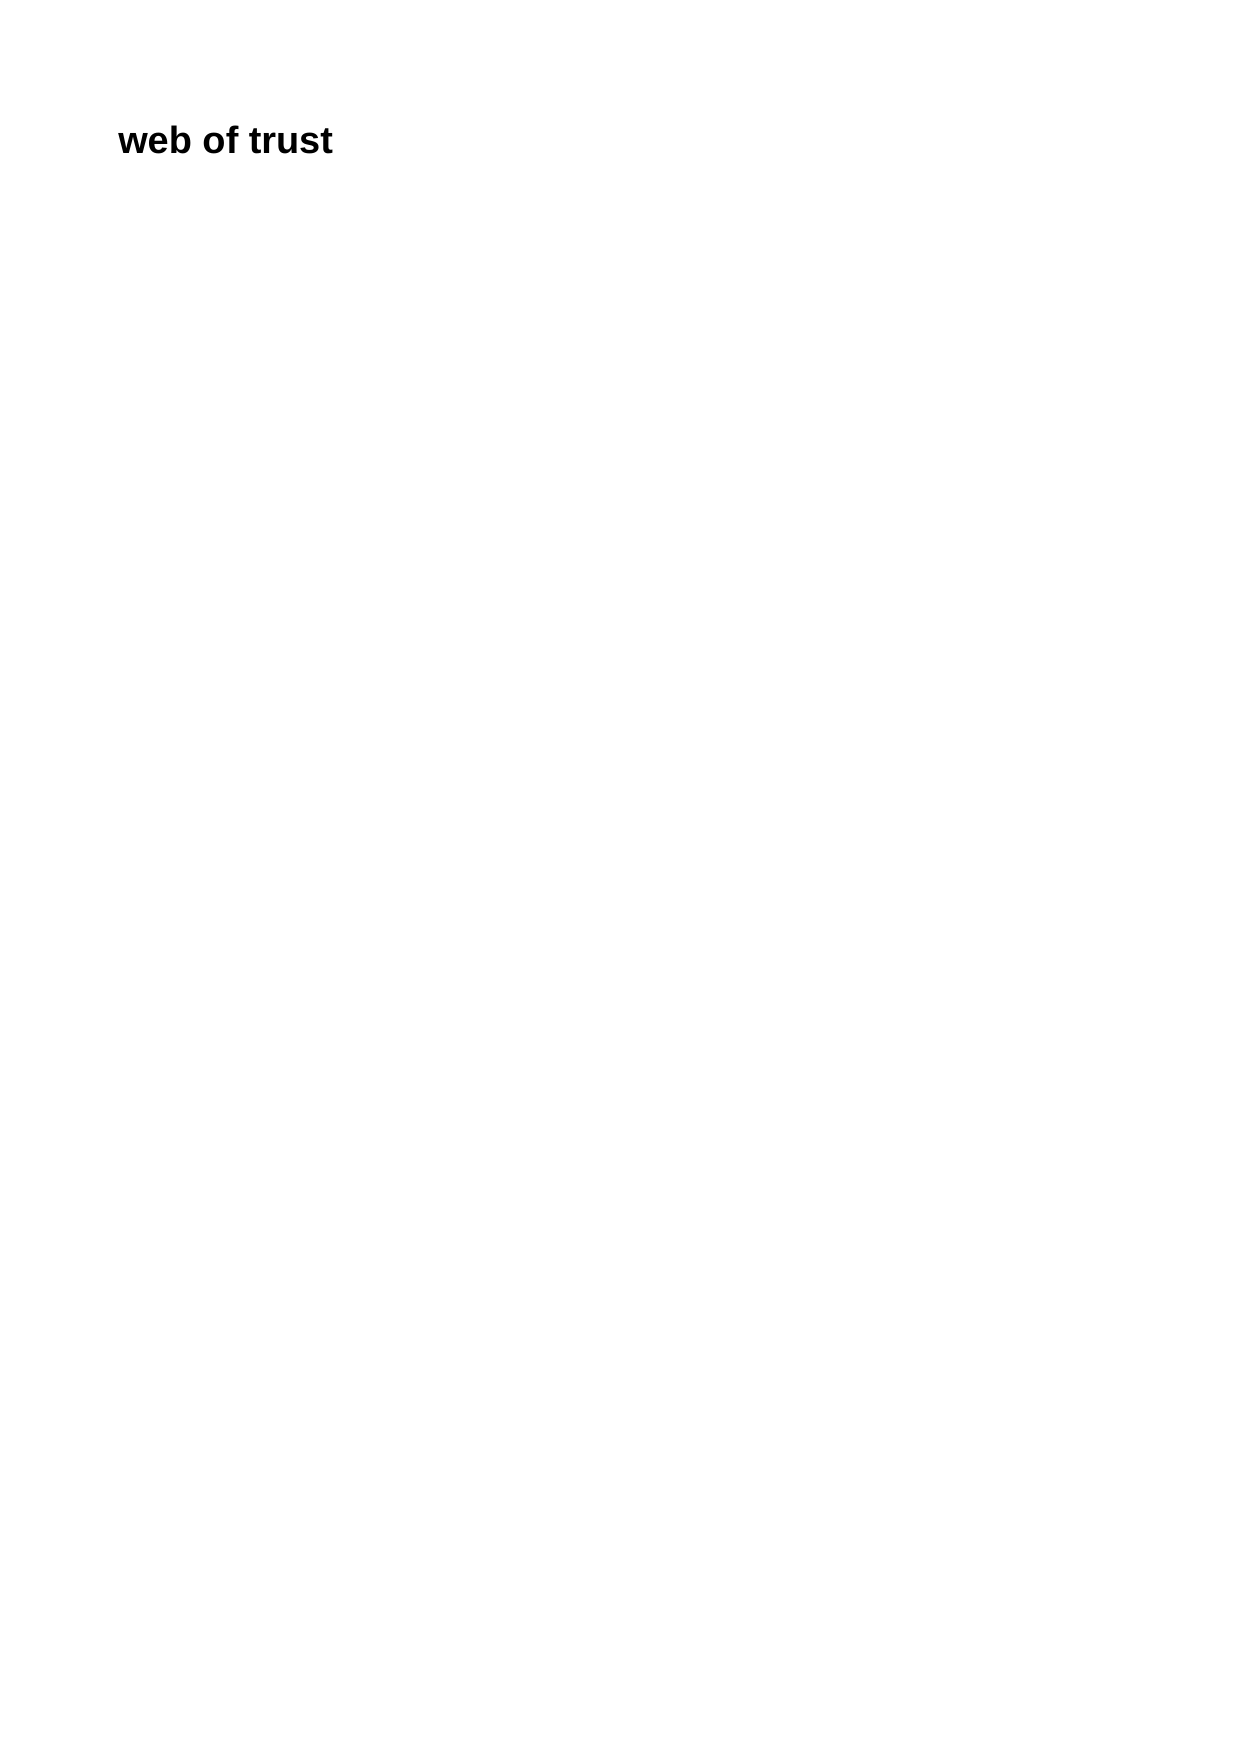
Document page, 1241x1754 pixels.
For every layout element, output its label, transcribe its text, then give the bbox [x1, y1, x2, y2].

subtitle web of trust [118, 118, 1122, 162]
